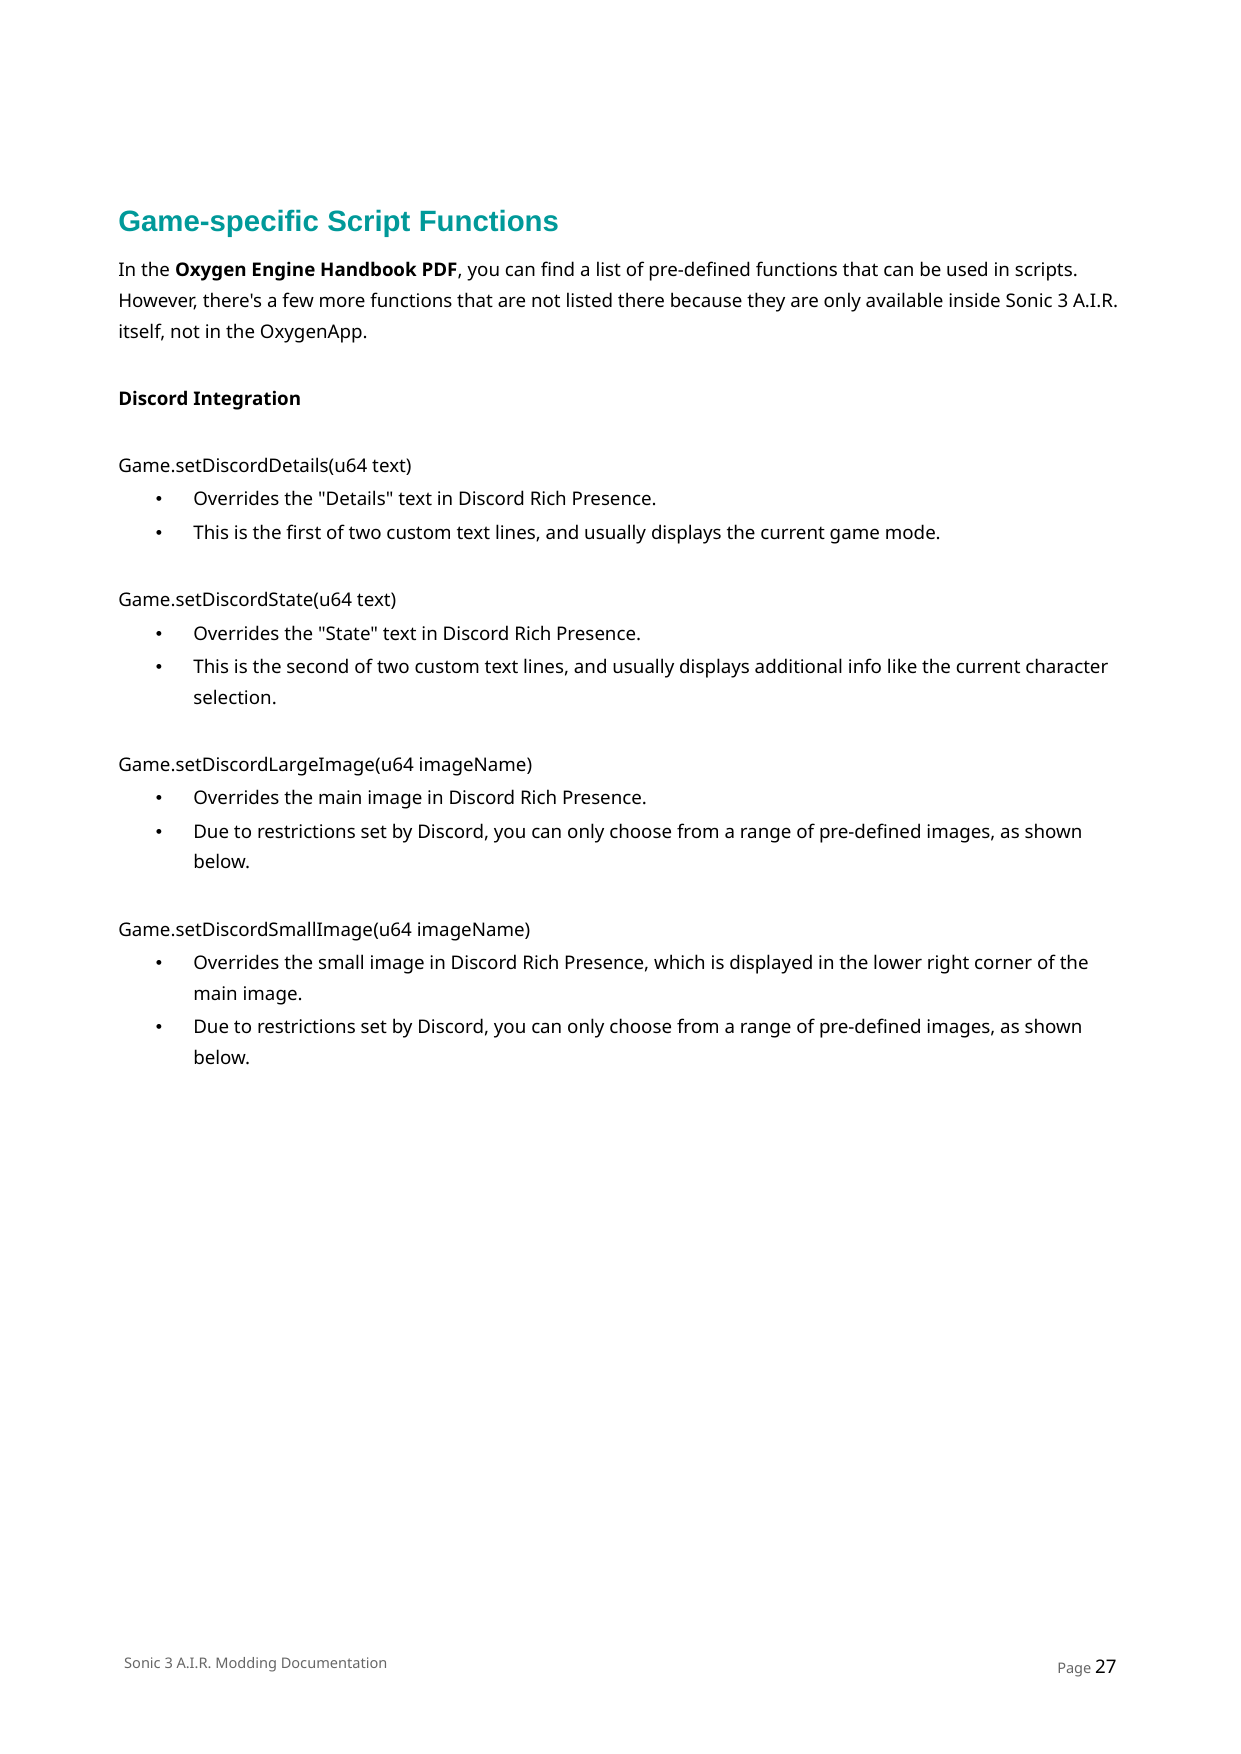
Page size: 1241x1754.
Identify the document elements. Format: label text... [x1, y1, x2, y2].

list Overrides the small image in Discord Rich Presence, which is displayed in the lower right corner of the main image. [156, 949, 1122, 1006]
list Overrides the "Details" text in Discord Rich Presence. [156, 486, 1122, 511]
list This is the first of two custom text lines, and usually displays the current game mode. [156, 519, 1122, 545]
text Game.setDiscordDetails(u64 text) [118, 452, 1122, 478]
text Game.setDiscordState(u64 text) [118, 586, 1122, 612]
text Game.setDiscordLargeImage(u64 imageName) [118, 751, 1122, 777]
text Game.setDiscordSmallImage(u64 imageName) [118, 916, 1122, 941]
list Due to restrictions set by Discord, you can only choose from a range of pre-defined images, as shown below. [156, 818, 1122, 874]
text Discord Integration [118, 385, 1122, 411]
list Due to restrictions set by Discord, you can only choose from a range of pre-defined images, as shown below. [156, 1013, 1122, 1070]
subtitle Game-specific Script Functions [118, 204, 1122, 237]
list Overrides the main image in Discord Rich Presence. [156, 784, 1122, 810]
list Overrides the "State" text in Discord Rich Presence. [156, 620, 1122, 645]
text In the Oxygen Engine Handbook PDF, you can find a list of pre-defined functions that can be used in scripts. However, there's a few more functions that are not listed there because they are only available inside Sonic 3 A.I.R. itself, not in the OxygenApp. [118, 257, 1122, 343]
list This is the second of two custom text lines, and usually displays additional info like the current character selection. [156, 653, 1122, 709]
